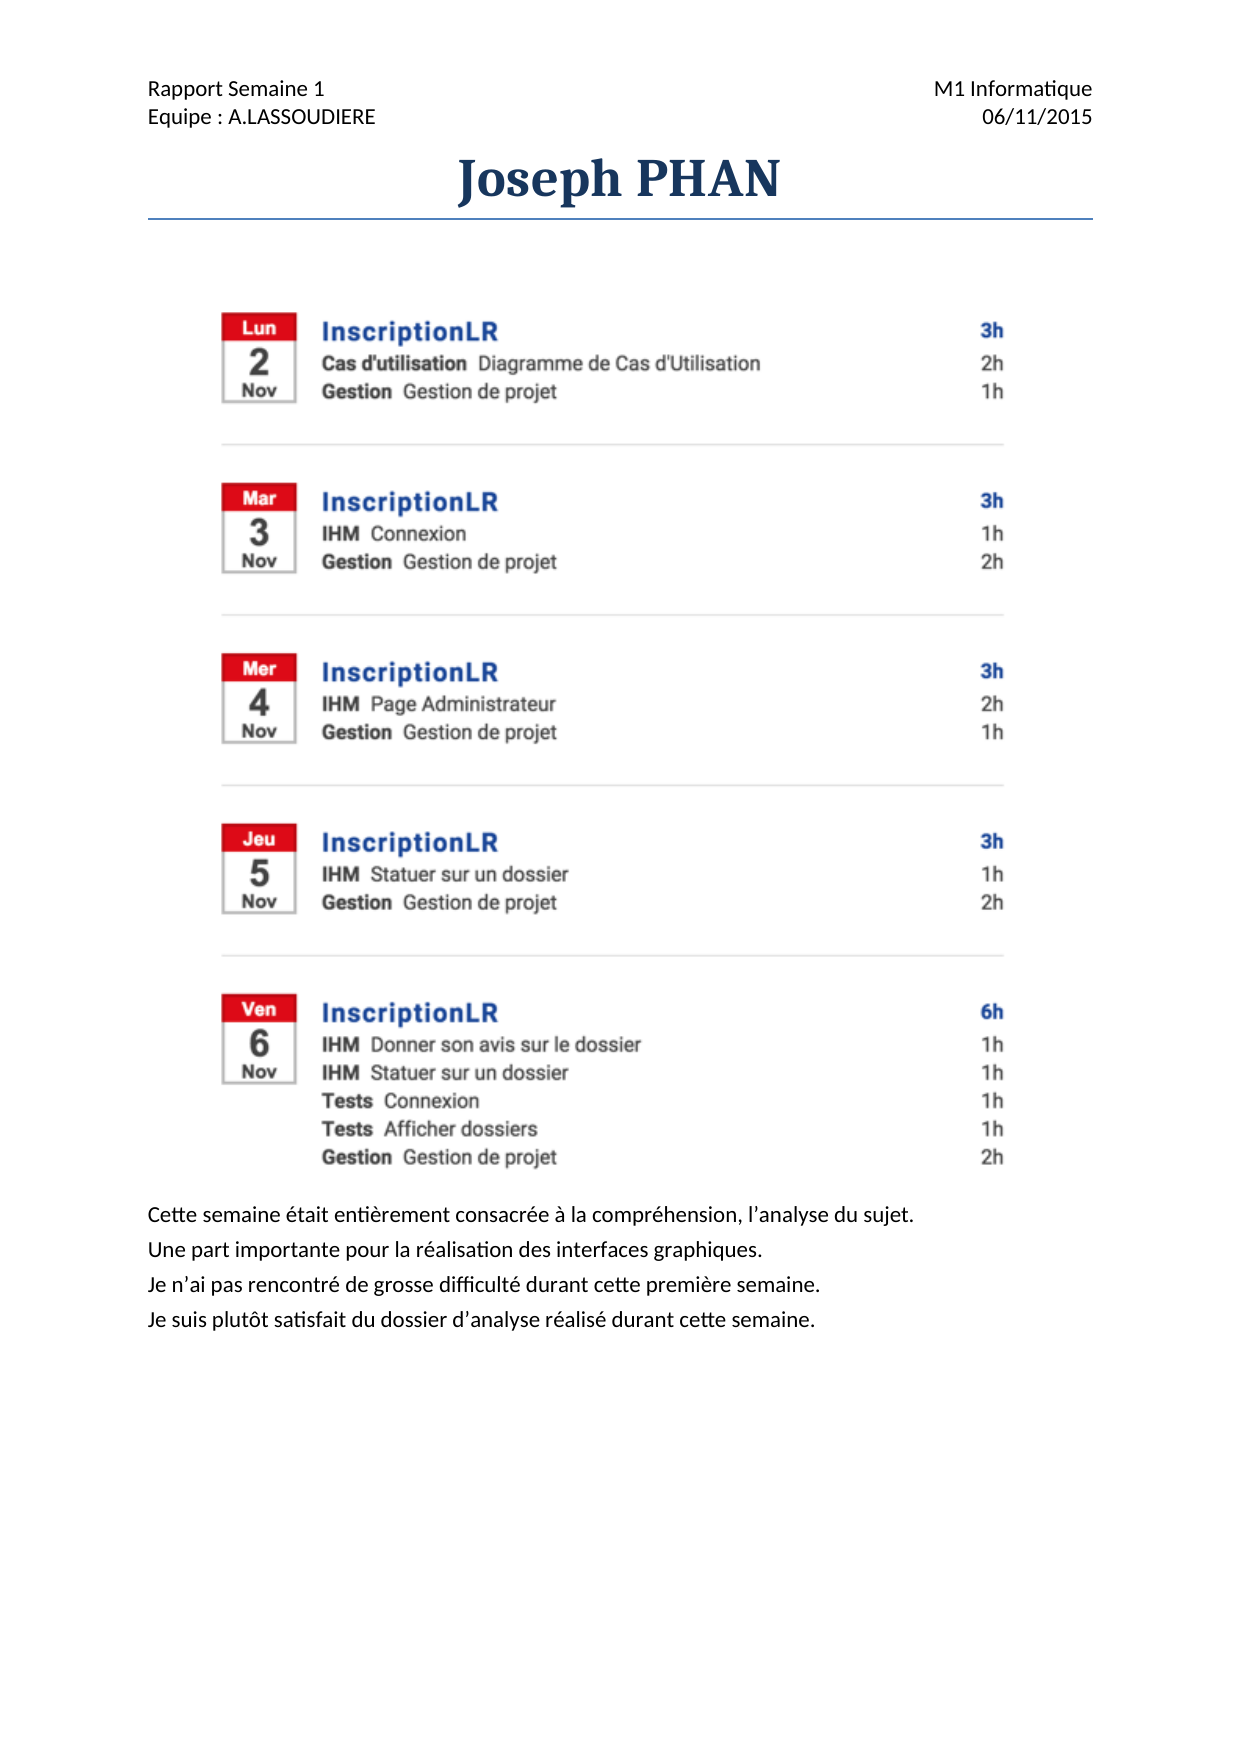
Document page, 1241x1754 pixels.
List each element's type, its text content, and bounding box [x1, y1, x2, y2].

text Cette semaine était entièrement consacrée à la compréhension, l’analyse du sujet. [148, 1200, 1093, 1228]
text Une part importante pour la réalisation des interfaces graphiques. [148, 1235, 1093, 1263]
text Je n’ai pas rencontré de grosse difficulté durant cette première semaine. [148, 1270, 1093, 1298]
title Joseph PHAN [148, 148, 1093, 218]
text Je suis plutôt satisfait du dossier d’analyse réalisé durant cette semaine. [148, 1305, 1093, 1333]
picture [196, 286, 1045, 1193]
